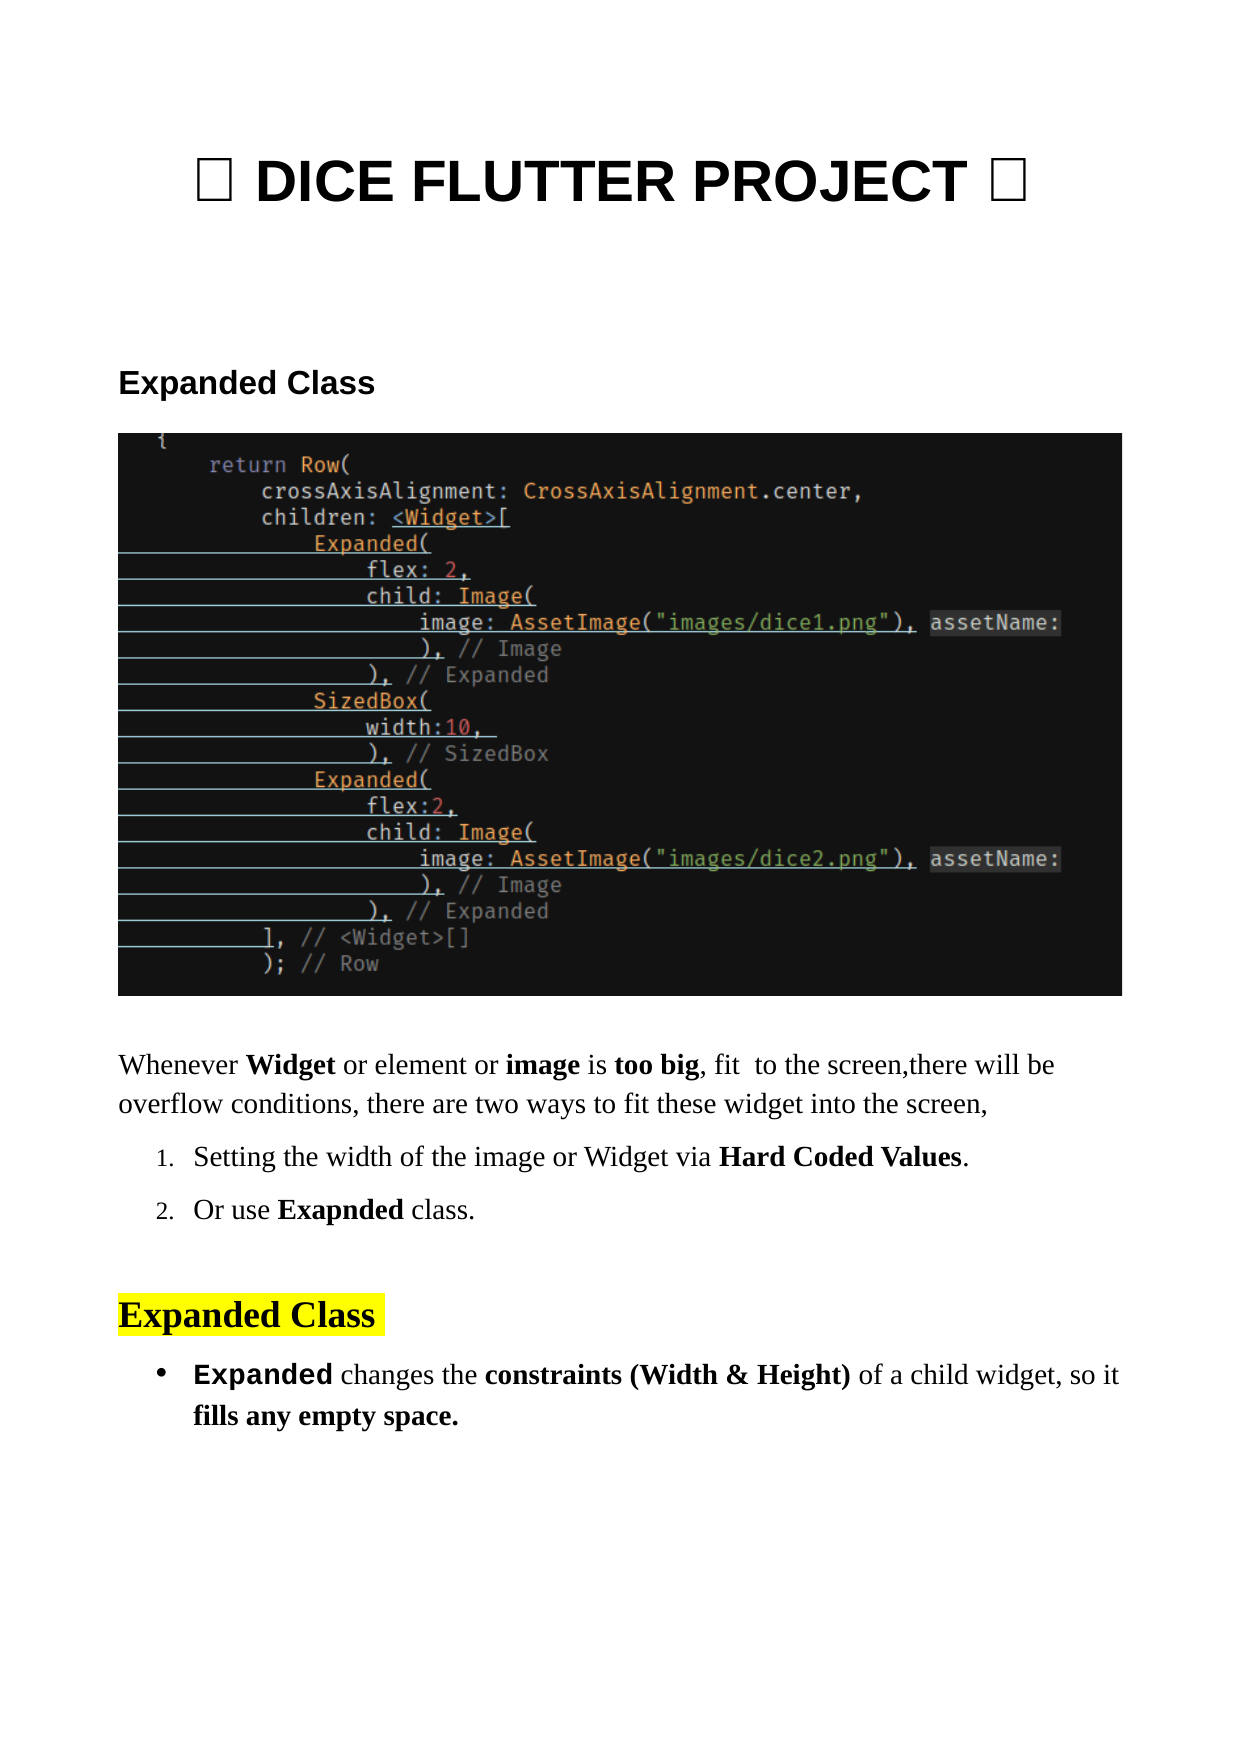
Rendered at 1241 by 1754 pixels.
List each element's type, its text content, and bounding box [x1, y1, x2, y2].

list Or use Exapnded class. ✅ [156, 1192, 1122, 1226]
subtitle Expanded Class [118, 363, 1122, 401]
title 🧠 DICE FLUTTER PROJECT 🧠 [118, 143, 1122, 215]
list Expanded changes the constraints (Width & Height) of a child widget, so it fills any empty space. [156, 1357, 1122, 1432]
text Expanded Class [118, 1293, 1122, 1336]
text Whenever Widget or element or image is too big, fit to the screen,there will be overflow conditions, there are two ways to fit these widget into the screen, [118, 1047, 1122, 1119]
picture [118, 433, 1123, 996]
list Setting the width of the image or Widget via Hard Coded Values. ❌ [156, 1139, 1122, 1173]
